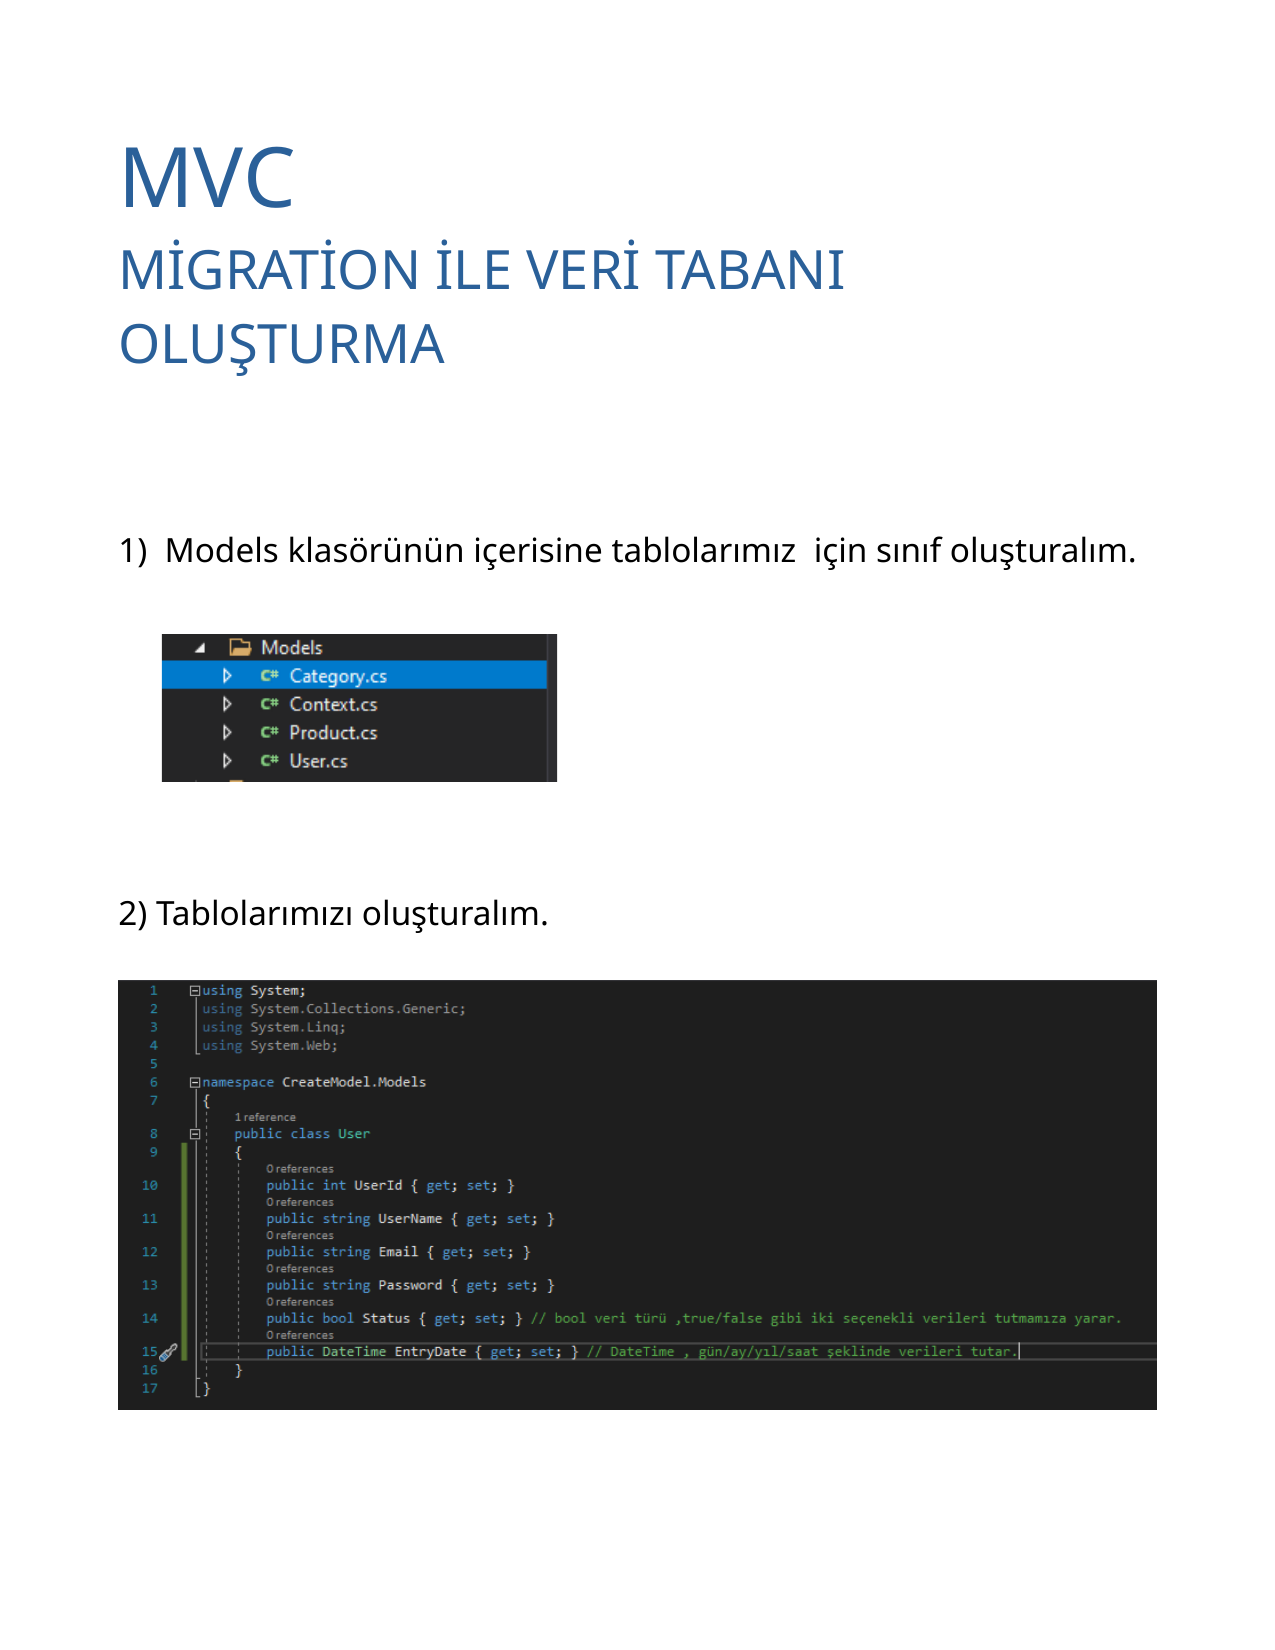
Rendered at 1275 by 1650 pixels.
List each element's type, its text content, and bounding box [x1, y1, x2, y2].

picture [161, 634, 558, 782]
text MVC [118, 118, 1157, 232]
text 2) Tablolarımızı oluşturalım. [118, 890, 1157, 935]
picture [118, 980, 1157, 1410]
text MİGRATİON İLE VERİ TABANI OLUŞTURMA [118, 232, 1157, 379]
text 1) Models klasörünün içerisine tablolarımız için sınıf oluşturalım. [118, 527, 1157, 572]
